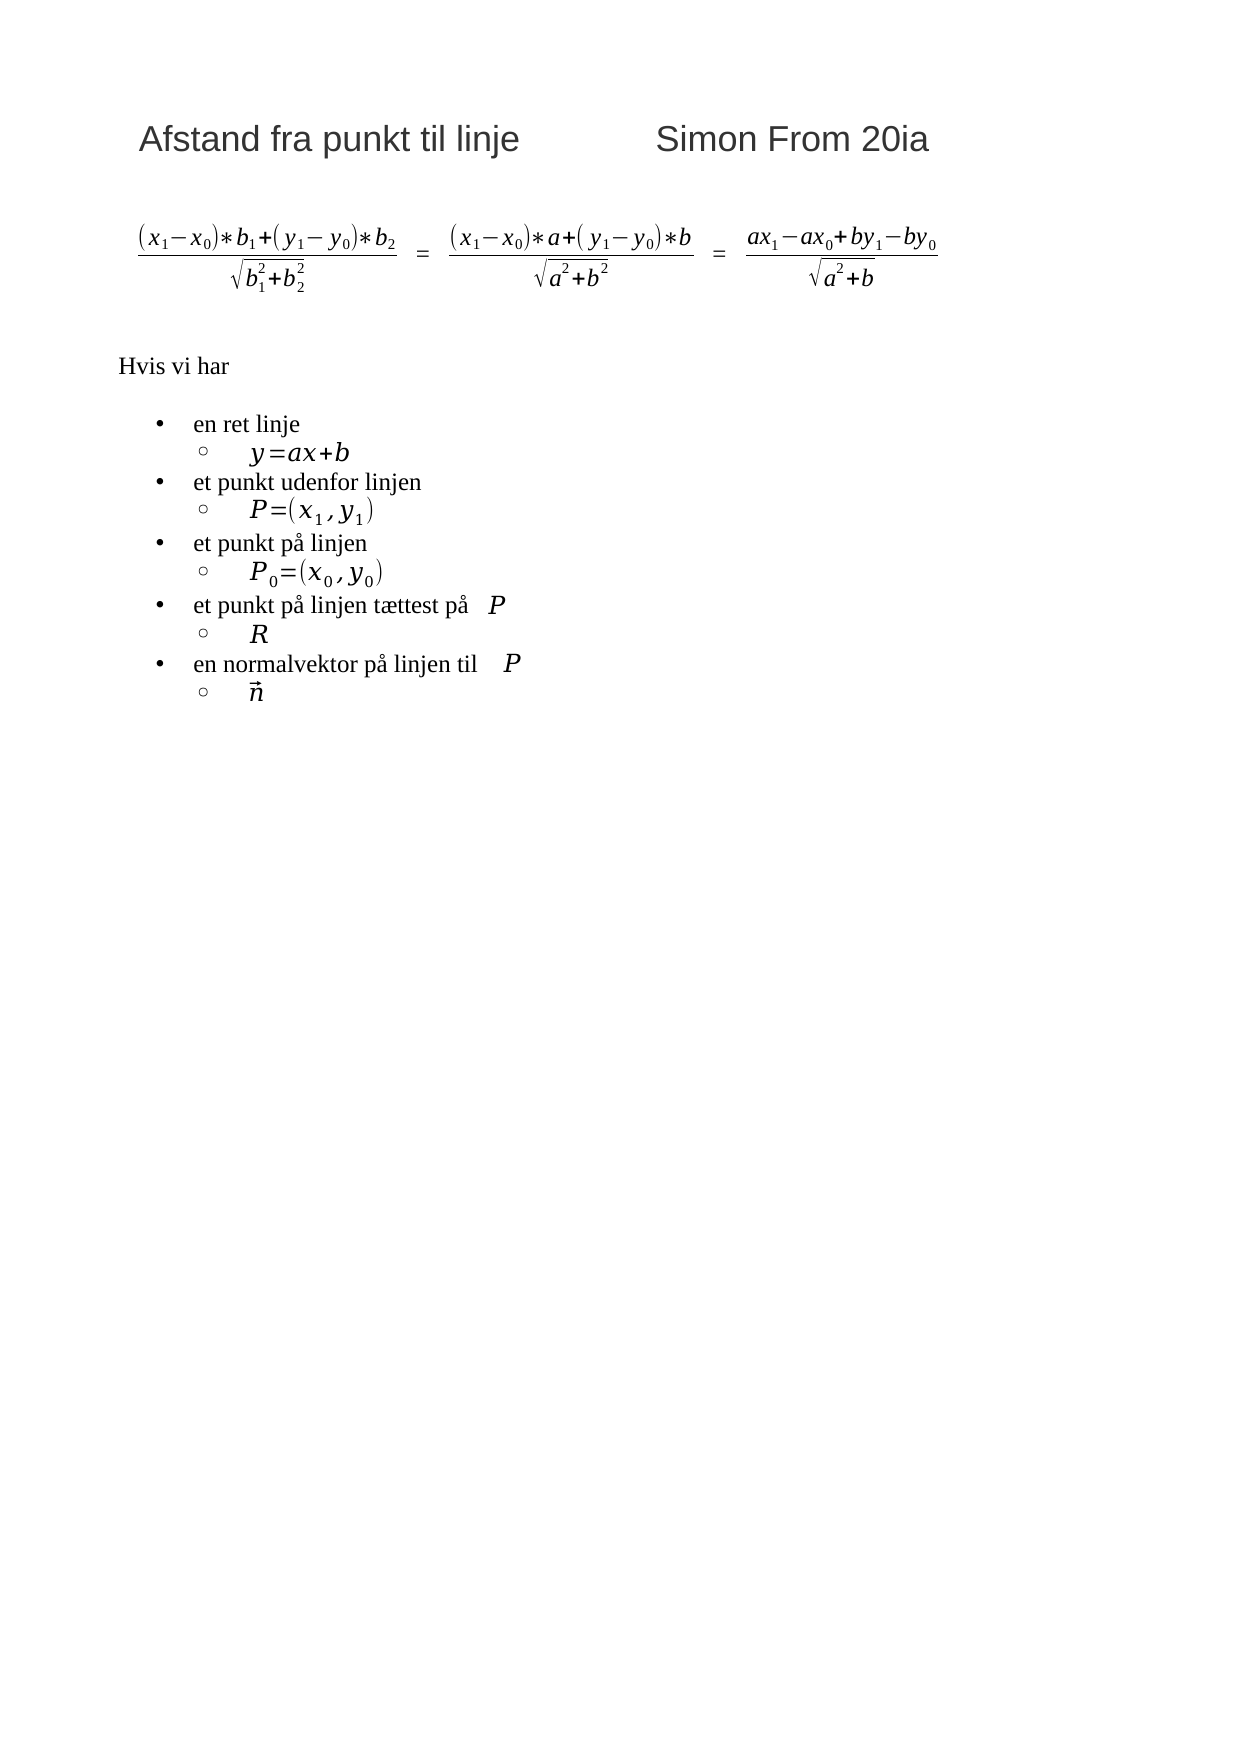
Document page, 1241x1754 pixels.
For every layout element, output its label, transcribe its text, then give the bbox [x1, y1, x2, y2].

list et punkt på linjen [156, 528, 1122, 557]
list et punkt udenfor linjen [156, 467, 1122, 495]
text Hvis vi har [118, 351, 1122, 380]
list en ret linje [156, 409, 1122, 437]
list et punkt på linjen tættest på [156, 591, 1122, 620]
text == [118, 222, 1122, 295]
list en normalvektor på linjen til [156, 649, 1122, 678]
